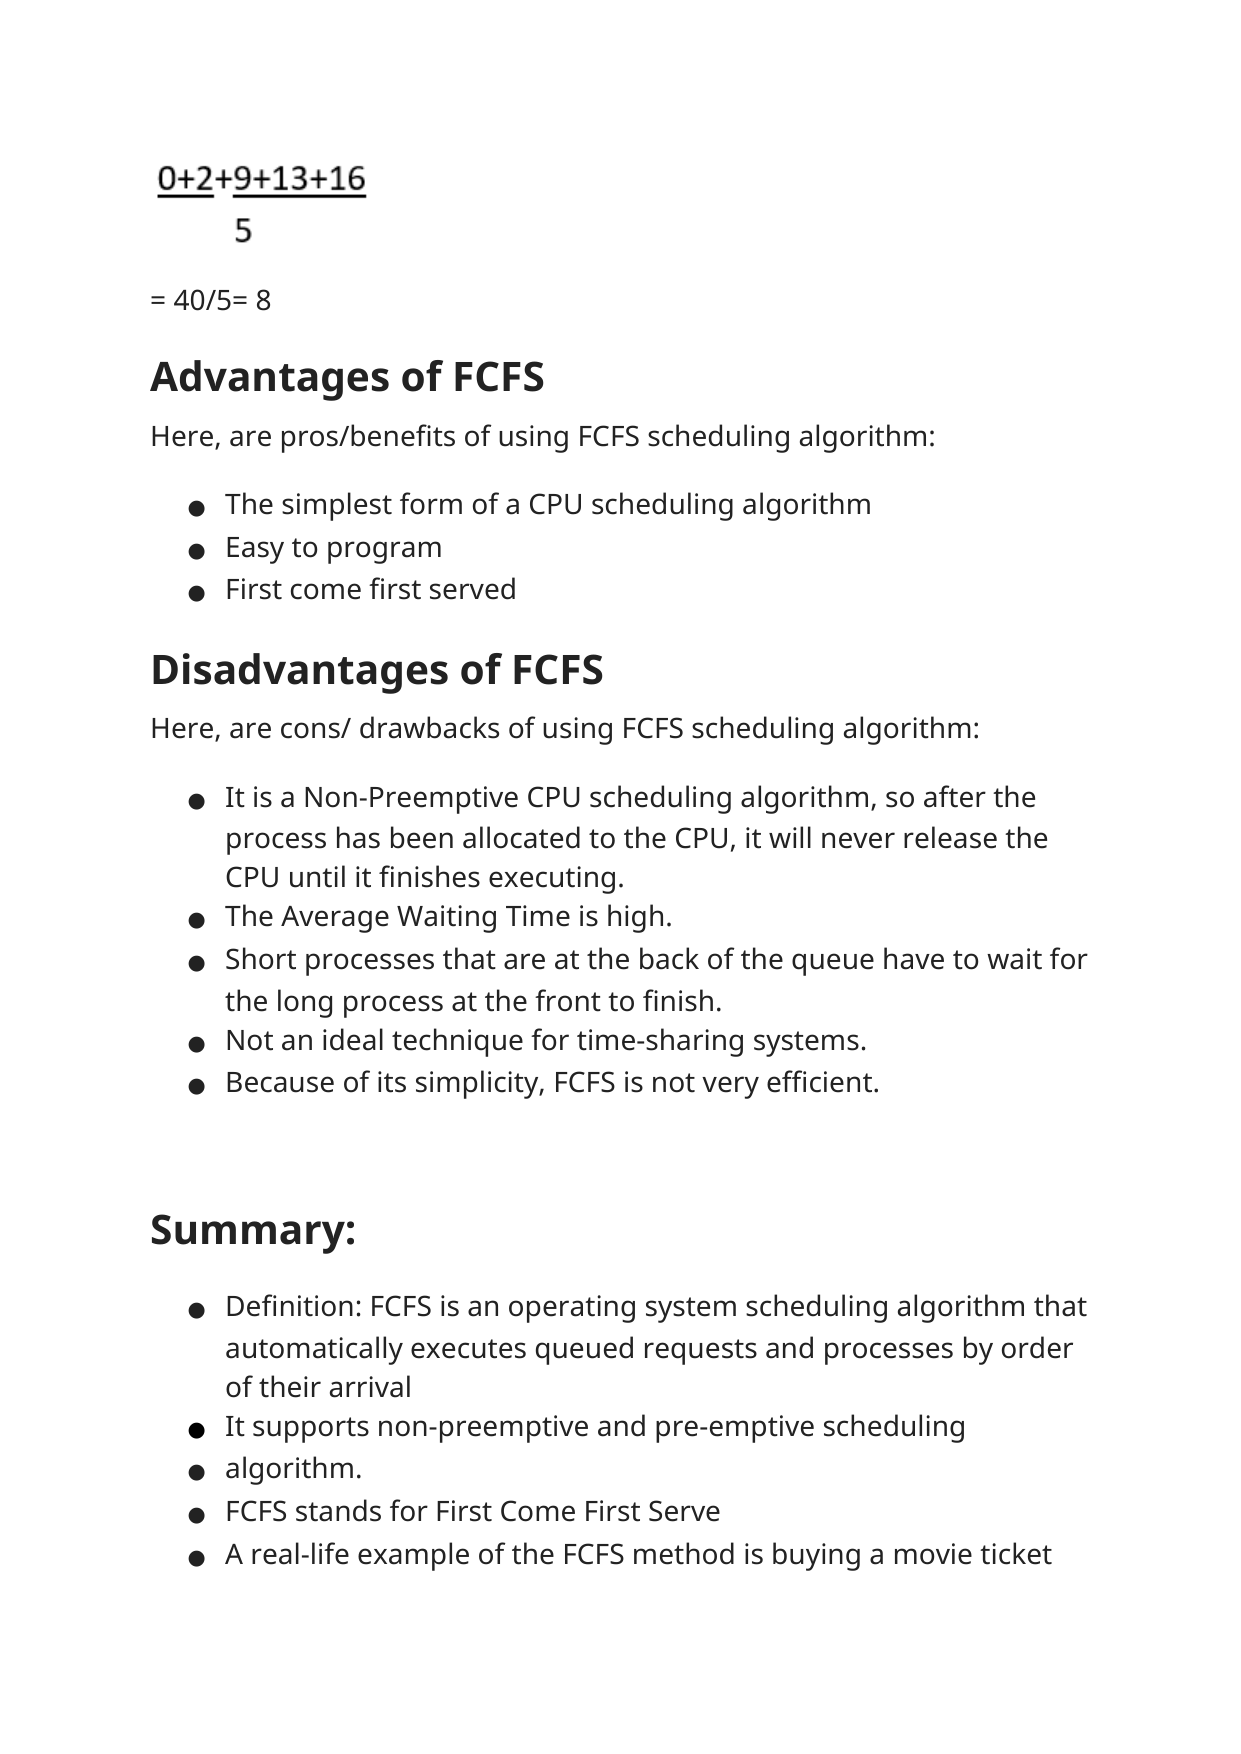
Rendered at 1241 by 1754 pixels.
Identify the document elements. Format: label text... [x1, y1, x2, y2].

list It supports non-preemptive and pre-emptive scheduling [187, 1405, 1090, 1448]
text Here, are cons/ drawbacks of using FCFS scheduling algorithm: [150, 709, 1090, 747]
list Short processes that are at the back of the queue have to wait for the long process at the front to finish. [187, 938, 1090, 1019]
text Disadvantages of FCFS [150, 641, 1090, 696]
text = 40/5= 8 [150, 281, 1090, 319]
picture [150, 150, 379, 252]
list Not an ideal technique for time-sharing systems. [187, 1019, 1090, 1062]
list FCFS stands for First Come First Serve [187, 1491, 1090, 1533]
list First come first served [187, 569, 1090, 612]
list The Average Waiting Time is high. [187, 896, 1090, 938]
list A real-life example of the FCFS method is buying a movie ticket [187, 1533, 1090, 1576]
text Advantages of FCFS [150, 348, 1090, 403]
list Definition: FCFS is an operating system scheduling algorithm that automatically executes queued requests and processes by order of their arrival [187, 1286, 1090, 1405]
text Summary: [150, 1201, 1090, 1257]
list The simplest form of a CPU scheduling algorithm [187, 483, 1090, 526]
list Because of its simplicity, FCFS is not very efficient. [187, 1062, 1090, 1105]
list algorithm. [187, 1448, 1090, 1491]
list It is a Non-Preemptive CPU scheduling algorithm, so after the process has been allocated to the CPU, it will never release the CPU until it finishes executing. [187, 776, 1090, 896]
list Easy to program [187, 526, 1090, 569]
text Here, are pros/benefits of using FCFS scheduling algorithm: [150, 416, 1090, 454]
